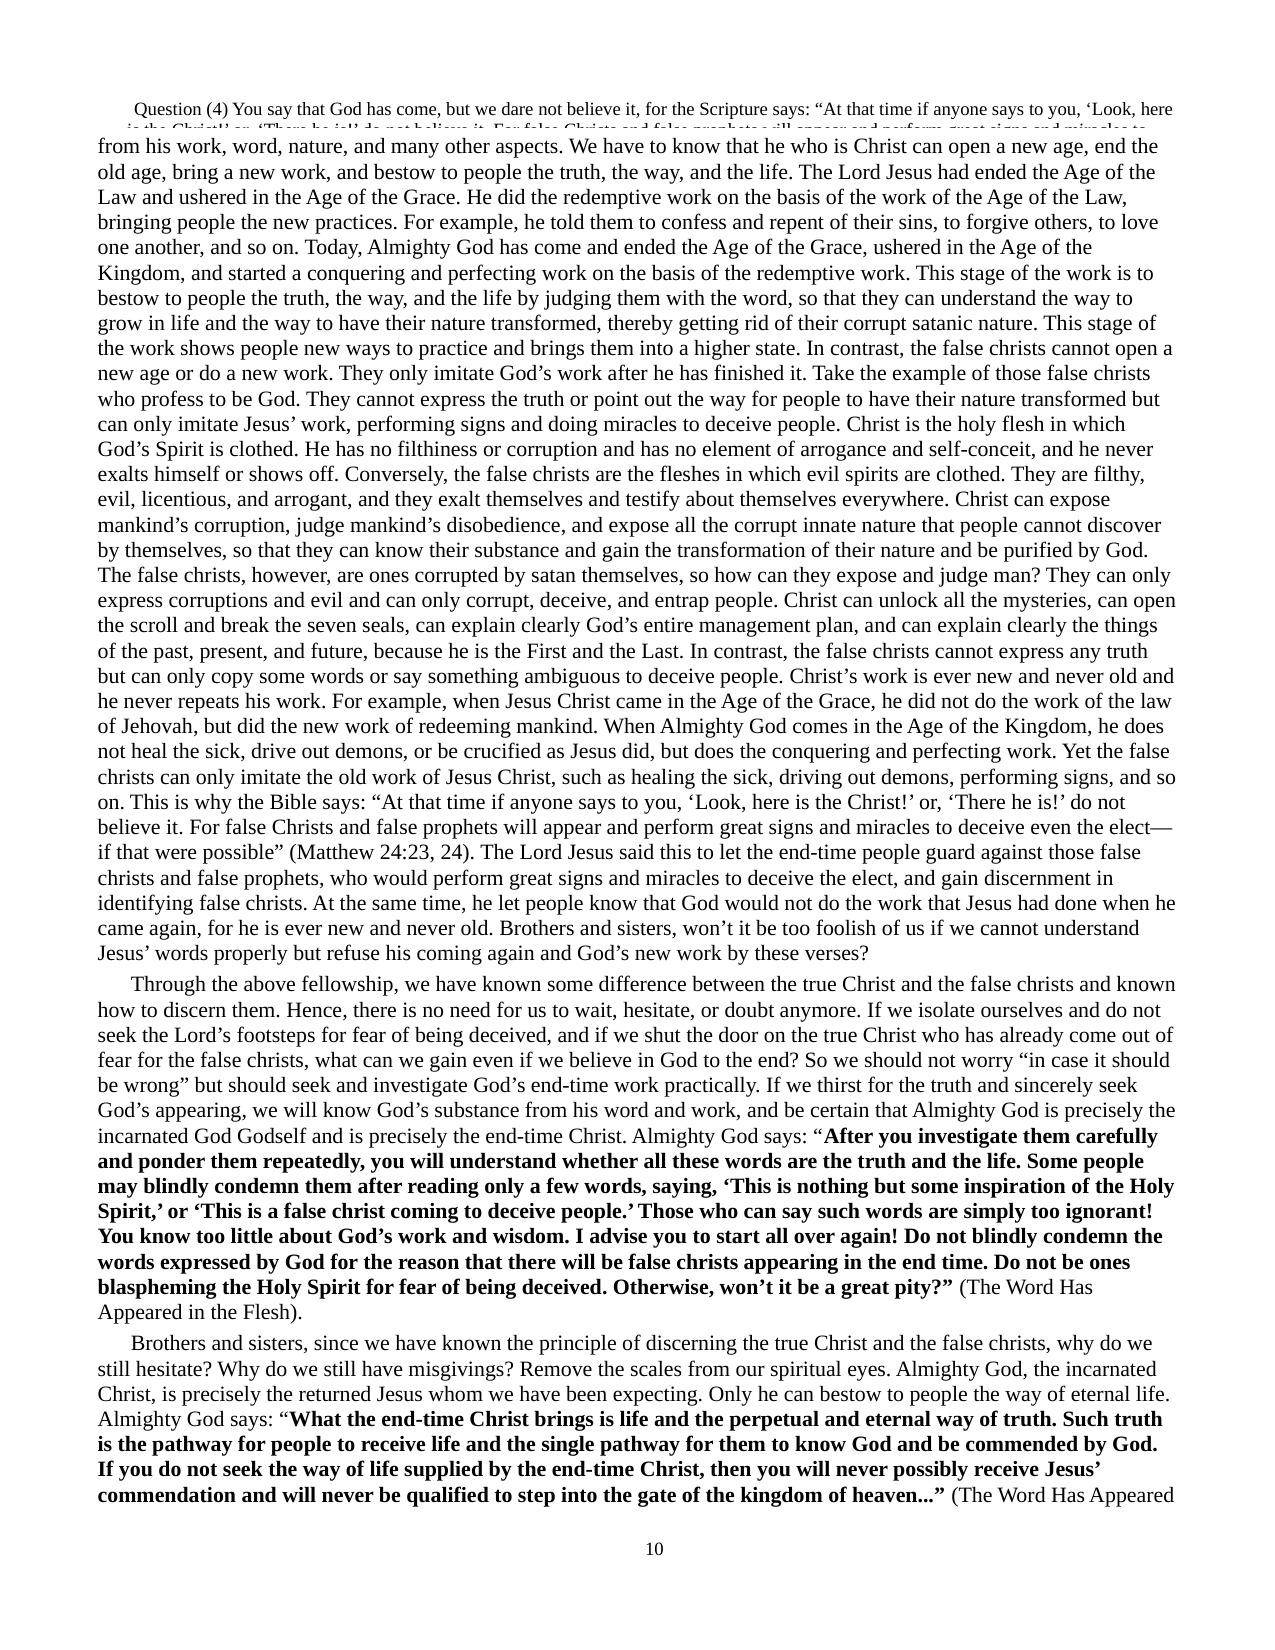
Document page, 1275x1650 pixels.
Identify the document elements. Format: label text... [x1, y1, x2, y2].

text Brothers and sisters, since we have known the principle of discerning the true Christ and the false christs, why do we still hesitate? Why do we still have misgivings? Remove the scales from our spiritual eyes. Almighty God, the incarnated Christ, is precisely the returned Jesus whom we have been expecting. Only he can bestow to people the way of eternal life. Almighty God says: “What the end-time Christ brings is life and the perpetual and eternal way of truth. Such truth is the pathway for people to receive life and the single pathway for them to know God and be commended by God. If you do not seek the way of life supplied by the end-time Christ, then you will never possibly receive Jesus’ commendation and will never be qualified to step into the gate of the kingdom of heaven...” (The Word Has Appeared [97, 1330, 1177, 1507]
text Through the above fellowship, we have known some difference between the true Christ and the false christs and known how to discern them. Hence, there is no need for us to wait, hesitate, or doubt anymore. If we isolate ourselves and do not seek the Lord’s footsteps for fear of being deceived, and if we shut the door on the true Christ who has already come out of fear for the false christs, what can we gain even if we believe in God to the end? So we should not worry “in case it should be wrong” but should seek and investigate God’s end-time work practically. If we thirst for the truth and sincerely seek God’s appearing, we will know God’s substance from his word and work, and be certain that Almighty God is precisely the incarnated God Godself and is precisely the end-time Christ. Almighty God says: “After you investigate them carefully and ponder them repeatedly, you will understand whether all these words are the truth and the life. Some people may blindly condemn them after reading only a few words, saying, ‘This is nothing but some inspiration of the Holy Spirit,’ or ‘This is a false christ coming to deceive people.’ Those who can say such words are simply too ignorant! You know too little about God’s work and wisdom. I advise you to start all over again! Do not blindly condemn the words expressed by God for the reason that there will be false christs appearing in the end time. Do not be ones blaspheming the Holy Spirit for fear of being deceived. Otherwise, won’t it be a great pity?” (The Word Has Appeared in the Flesh). [97, 971, 1177, 1324]
text from his work, word, nature, and many other aspects. We have to know that he who is Christ can open a new age, end the old age, bring a new work, and bestow to people the truth, the way, and the life. The Lord Jesus had ended the Age of the Law and ushered in the Age of the Grace. He did the redemptive work on the basis of the work of the Age of the Law, bringing people the new practices. For example, he told them to confess and repent of their sins, to forgive others, to love one another, and so on. Today, Almighty God has come and ended the Age of the Grace, ushered in the Age of the Kingdom, and started a conquering and perfecting work on the basis of the redemptive work. This stage of the work is to bestow to people the truth, the way, and the life by judging them with the word, so that they can understand the way to grow in life and the way to have their nature transformed, thereby getting rid of their corrupt satanic nature. This stage of the work shows people new ways to practice and brings them into a higher state. In contrast, the false christs cannot open a new age or do a new work. They only imitate God’s work after he has finished it. Take the example of those false christs who profess to be God. They cannot express the truth or point out the way for people to have their nature transformed but can only imitate Jesus’ work, performing signs and doing miracles to deceive people. Christ is the holy flesh in which God’s Spirit is clothed. He has no filthiness or corruption and has no element of arrogance and self-conceit, and he never exalts himself or shows off. Conversely, the false christs are the fleshes in which evil spirits are clothed. They are filthy, evil, licentious, and arrogant, and they exalt themselves and testify about themselves everywhere. Christ can expose mankind’s corruption, judge mankind’s disobedience, and expose all the corrupt innate nature that people cannot discover by themselves, so that they can know their substance and gain the transformation of their nature and be purified by God. The false christs, however, are ones corrupted by satan themselves, so how can they expose and judge man? They can only express corruptions and evil and can only corrupt, deceive, and entrap people. Christ can unlock all the mysteries, can open the scroll and break the seven seals, can explain clearly God’s entire management plan, and can explain clearly the things of the past, present, and future, because he is the First and the Last. In contrast, the false christs cannot express any truth but can only copy some words or say something ambiguous to deceive people. Christ’s work is ever new and never old and he never repeats his work. For example, when Jesus Christ came in the Age of the Grace, he did not do the work of the law of Jehovah, but did the new work of redeeming mankind. When Almighty God comes in the Age of the Kingdom, he does not heal the sick, drive out demons, or be crucified as Jesus did, but does the conquering and perfecting work. Yet the false christs can only imitate the old work of Jesus Christ, such as healing the sick, driving out demons, performing signs, and so on. This is why the Bible says: “At that time if anyone says to you, ‘Look, here is the Christ!’ or, ‘There he is!’ do not believe it. For false Christs and false prophets will appear and perform great signs and miracles to deceive even the elect—if that were possible” (Matthew 24:23, 24). The Lord Jesus said this to let the end-time people guard against those false christs and false prophets, who would perform great signs and miracles to deceive the elect, and gain discernment in identifying false christs. At the same time, he let people know that God would not do the work that Jesus had done when he came again, for he is ever new and never old. Brothers and sisters, won’t it be too foolish of us if we cannot understand Jesus’ words properly but refuse his coming again and God’s new work by these verses? [97, 133, 1177, 965]
